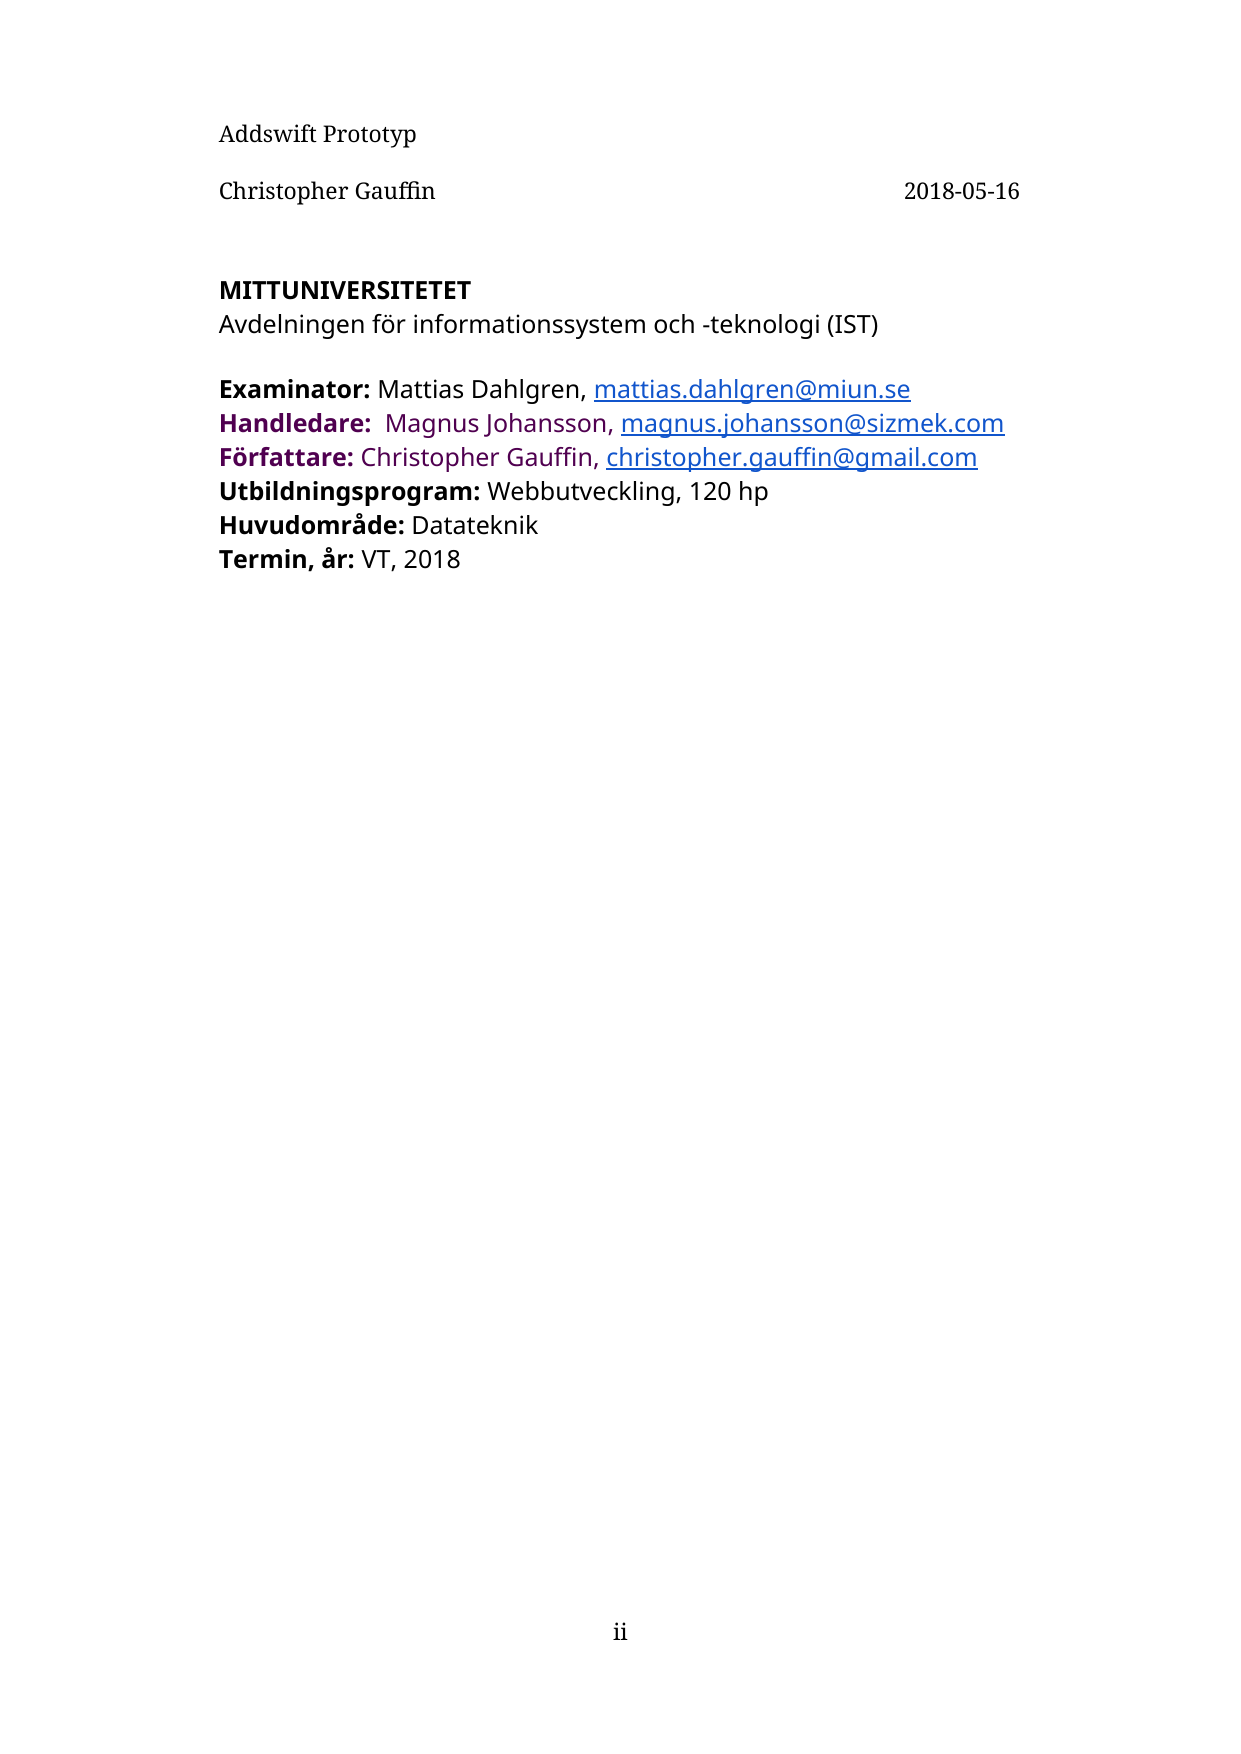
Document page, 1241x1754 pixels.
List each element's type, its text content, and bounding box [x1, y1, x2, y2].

text Examinator: Mattias Dahlgren, mattias.dahlgren@miun.se Handledare: Magnus Johansson, magnus.johansson@sizmek.com Författare: Christopher Gauffin, christopher.gauffin@gmail.com Utbildningsprogram: Webbutveckling, 120 hp Huvudområde: Datateknik Termin, år: VT, 2018 [218, 371, 1022, 576]
text MITTUNIVERSITETET Avdelningen för informationssystem och -teknologi (IST) [218, 273, 1022, 341]
